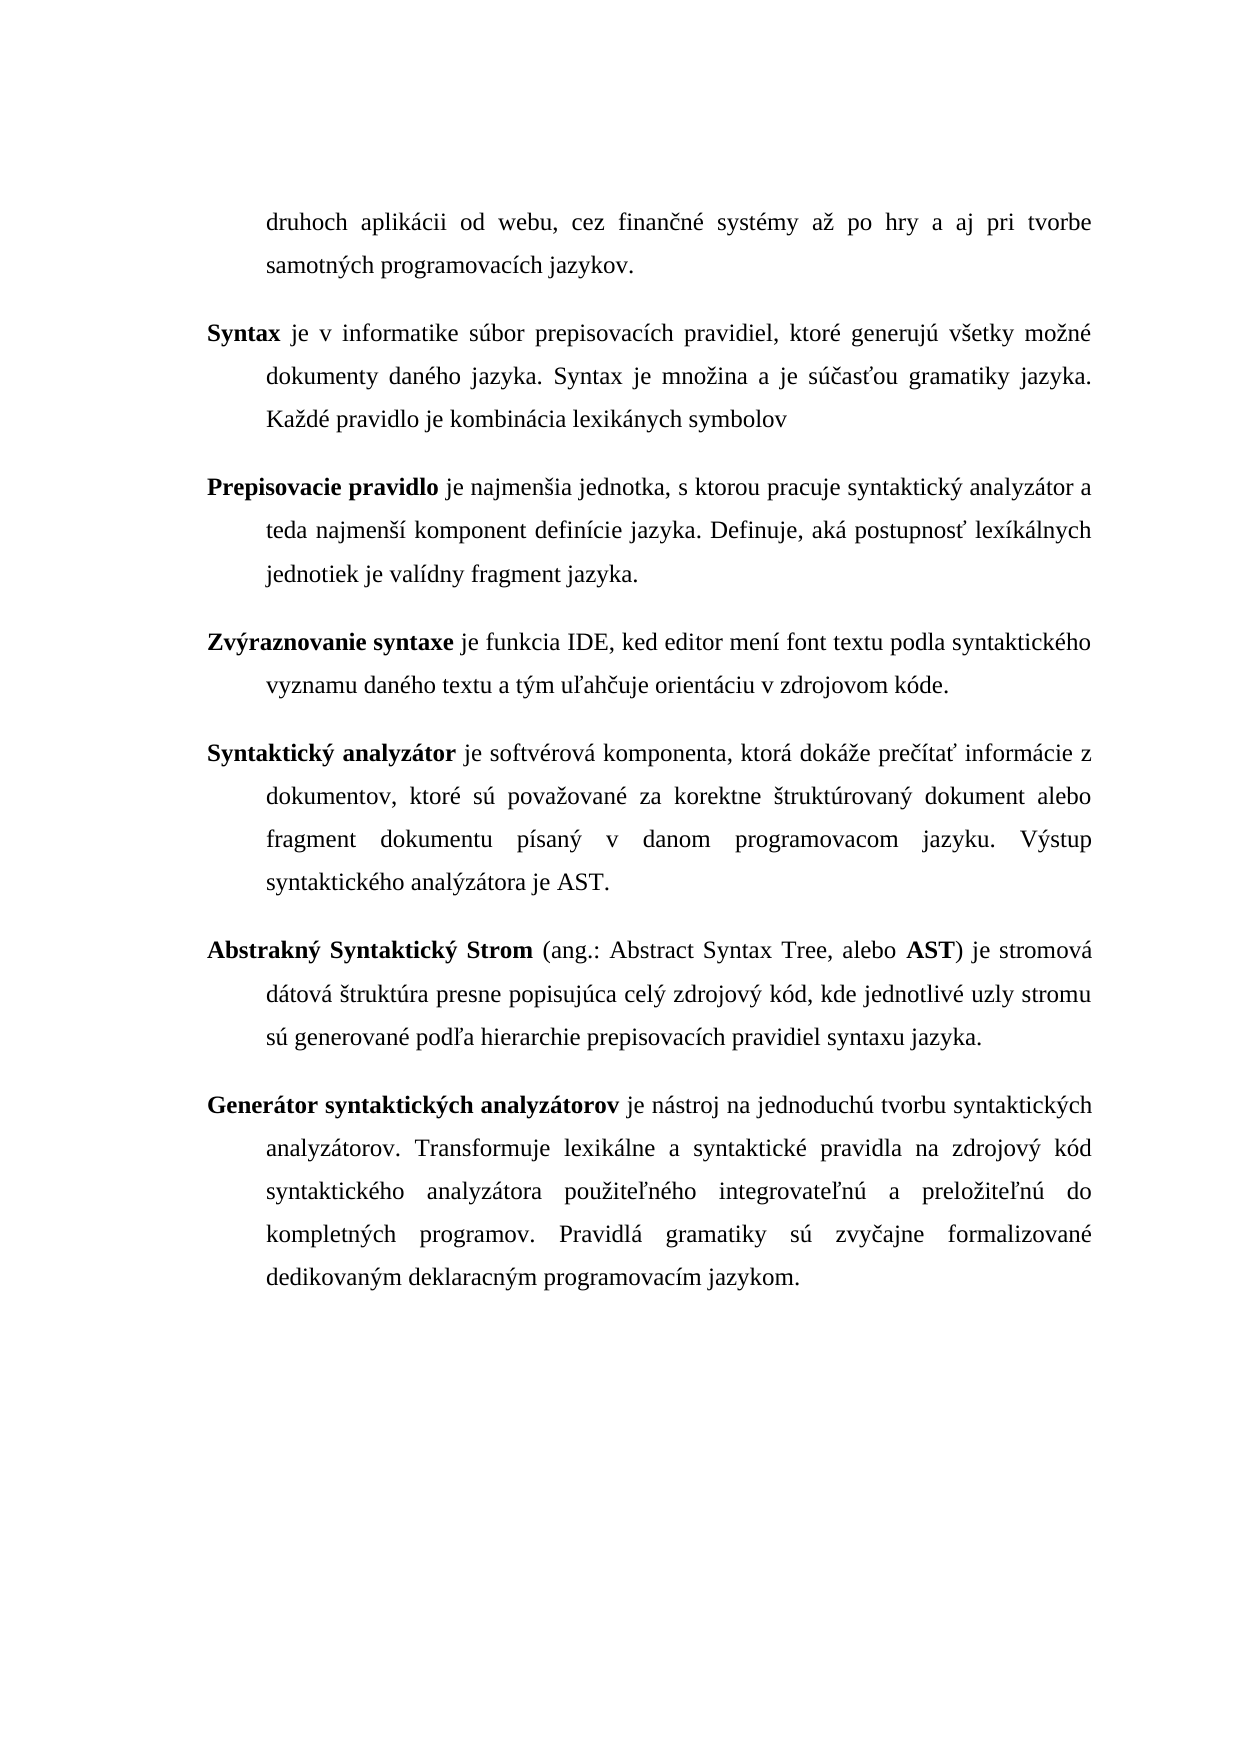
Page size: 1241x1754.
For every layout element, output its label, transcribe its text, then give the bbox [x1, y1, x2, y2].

text Syntax je v informatike súbor prepisovacích pravidiel, ktoré generujú všetky možné dokumenty daného jazyka. Syntax je množina a je súčasťou gramatiky jazyka. Každé pravidlo je kombinácia lexikánych symbolov [207, 318, 1092, 433]
text druhoch aplikácii od webu, cez finančné systémy až po hry a aj pri tvorbe samotných programovacích jazykov. [207, 207, 1092, 279]
text Generátor syntaktických analyzátorov je nástroj na jednoduchú tvorbu syntaktických analyzátorov. Transformuje lexikálne a syntaktické pravidla na zdrojový kód syntaktického analyzátora použiteľného integrovateľnú a preložiteľnú do kompletných programov. Pravidlá gramatiky sú zvyčajne formalizované dedikovaným deklaracným programovacím jazykom. [207, 1090, 1092, 1291]
text Zvýraznovanie syntaxe je funkcia IDE, ked editor mení font textu podla syntaktického vyznamu daného textu a tým uľahčuje orientáciu v zdrojovom kóde. [207, 627, 1092, 699]
text Prepisovacie pravidlo je najmenšia jednotka, s ktorou pracuje syntaktický analyzátor a teda najmenší komponent definície jazyka. Definuje, aká postupnosť lexíkálnych jednotiek je valídny fragment jazyka. [207, 472, 1092, 587]
text Abstrakný Syntaktický Strom (ang.: Abstract Syntax Tree, alebo AST) je stromová dátová štruktúra presne popisujúca celý zdrojový kód, kde jednotlivé uzly stromu sú generované podľa hierarchie prepisovacích pravidiel syntaxu jazyka. [207, 936, 1092, 1051]
text Syntaktický analyzátor je softvérová komponenta, ktorá dokáže prečítať informácie z dokumentov, ktoré sú považované za korektne štruktúrovaný dokument alebo fragment dokumentu písaný v danom programovacom jazyku. Výstup syntaktického analýzátora je AST. [207, 738, 1092, 896]
